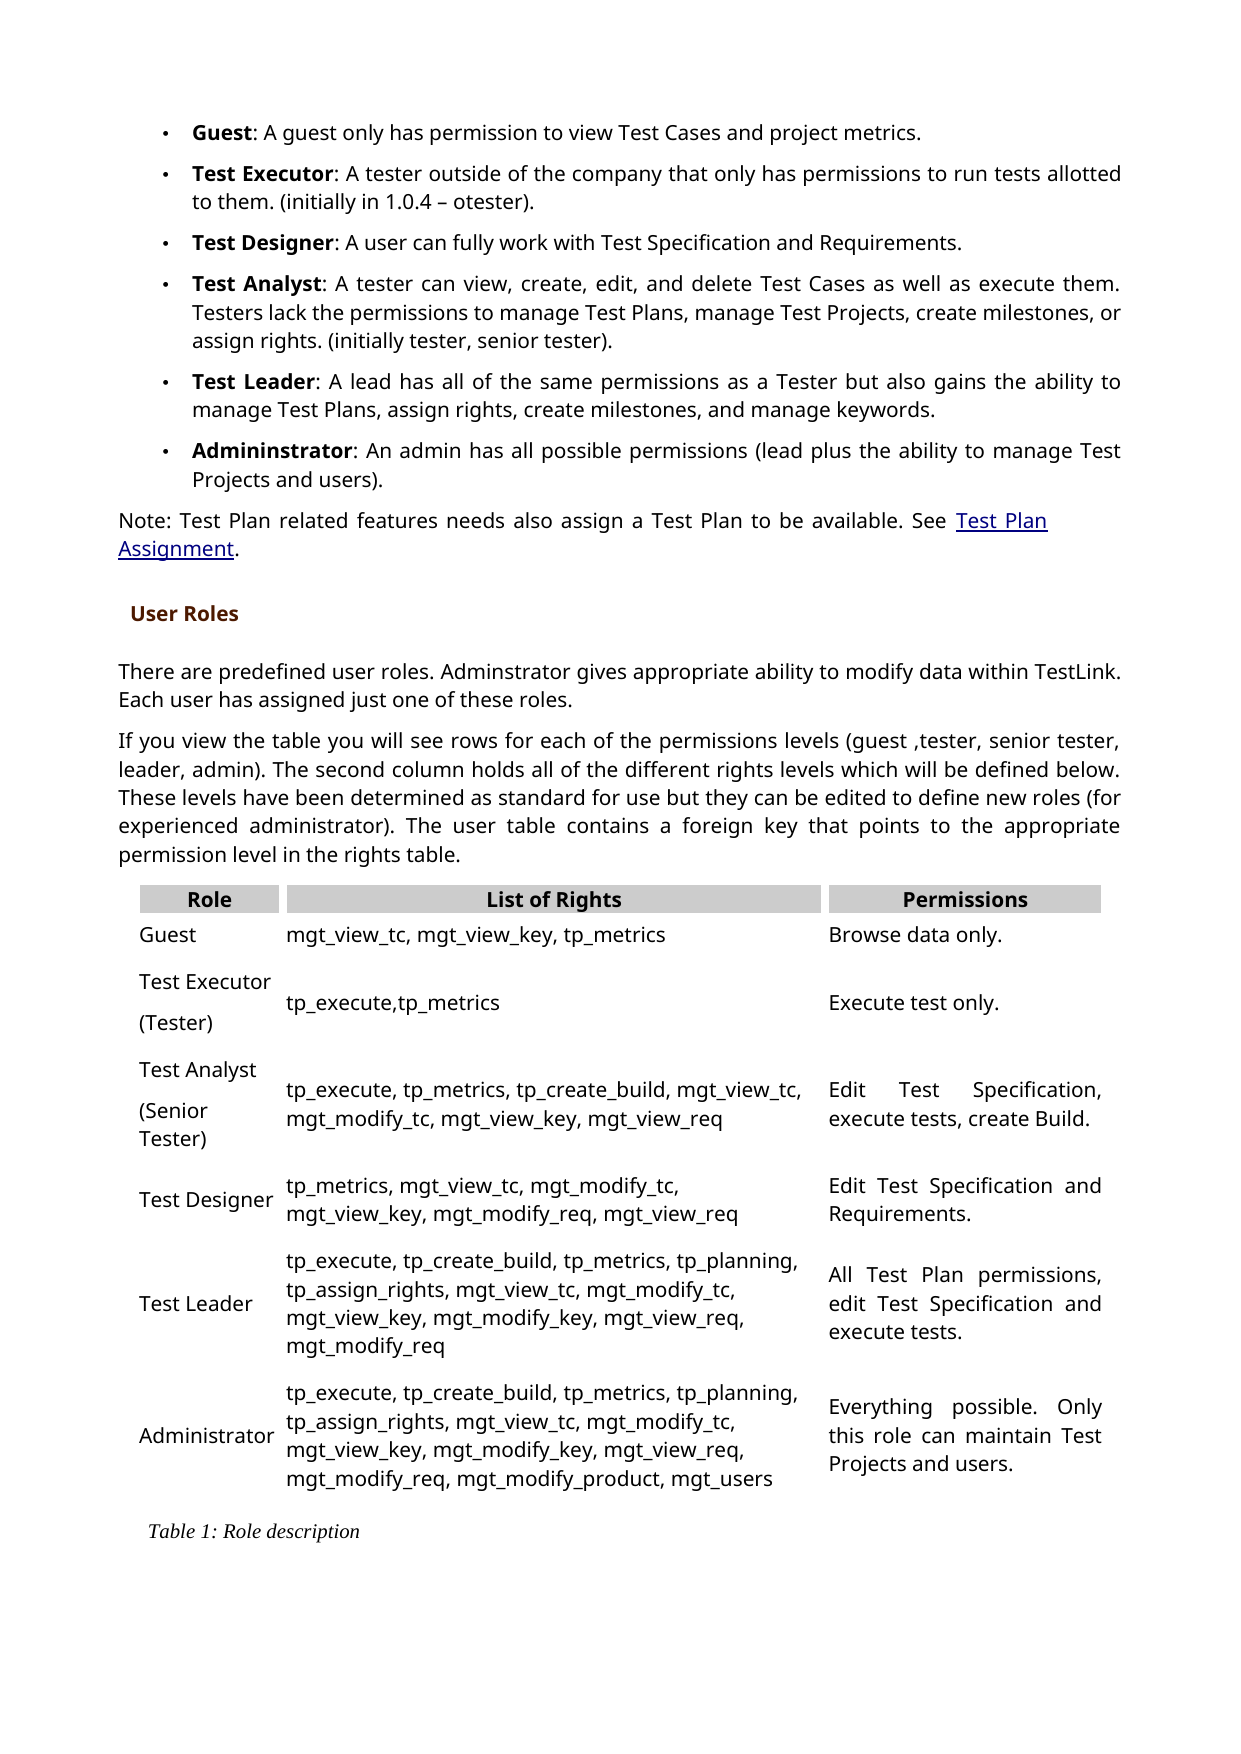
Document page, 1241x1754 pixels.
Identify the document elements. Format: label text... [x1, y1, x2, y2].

list Test Analyst: A tester can view, create, edit, and delete Test Cases as well as execute them. Testers lack the permissions to manage Test Plans, manage Test Projects, create milestones, or assign rights. (initially tester, senior tester). [162, 269, 1122, 355]
table_cell Test Executor (Tester) [136, 964, 283, 1052]
table_cell mgt_view_tc, mgt_view_key, tp_metrics [283, 918, 825, 964]
table_cell Administrator [136, 1375, 283, 1507]
table_cell Test Analyst (Senior Tester) [136, 1052, 283, 1168]
table_cell Edit Test Specification and Requirements. [825, 1168, 1105, 1243]
list Guest: A guest only has permission to view Test Cases and project metrics. [162, 118, 1122, 147]
table_cell Execute test only. [825, 964, 1105, 1052]
table_header Permissions [825, 881, 1105, 917]
table_cell tp_execute, tp_metrics, tp_create_build, mgt_view_tc, mgt_modify_tc, mgt_view_key, mgt_view_req [283, 1052, 825, 1168]
table_cell All Test Plan permissions, edit Test Specification and execute tests. [825, 1243, 1105, 1375]
table_cell tp_metrics, mgt_view_tc, mgt_modify_tc, mgt_view_key, mgt_modify_req, mgt_view_req [283, 1168, 825, 1243]
table_cell tp_execute,tp_metrics [283, 964, 825, 1052]
table_cell tp_execute, tp_create_build, tp_metrics, tp_planning, tp_assign_rights, mgt_view_tc, mgt_modify_tc, mgt_view_key, mgt_modify_key, mgt_view_req, mgt_modify_req, mgt_modify_product, mgt_users [283, 1375, 825, 1507]
table_cell Browse data only. [825, 918, 1105, 964]
text There are predefined user roles. Adminstrator gives appropriate ability to modify data within TestLink. Each user has assigned just one of these roles. [118, 657, 1122, 714]
table_cell Test Designer [136, 1168, 283, 1243]
table_header Role [136, 881, 283, 917]
list Test Designer: A user can fully work with Test Specification and Requirements. [162, 228, 1122, 257]
subtitle User Roles [130, 599, 1111, 627]
text Note: Test Plan related features needs also assign a Test Plan to be available. See Test Plan Assignment. [118, 506, 1047, 563]
text If you view the table you will see rows for each of the permissions levels (guest ,tester, senior tester, leader, admin). The second column holds all of the different rights levels which will be defined below. These levels have been determined as standard for use but they can be edited to define new roles (for experienced administrator). The user table contains a foreign key that points to the appropriate permission level in the rights table. [118, 726, 1122, 868]
table_cell tp_execute, tp_create_build, tp_metrics, tp_planning, tp_assign_rights, mgt_view_tc, mgt_modify_tc, mgt_view_key, mgt_modify_key, mgt_view_req, mgt_modify_req [283, 1243, 825, 1375]
text Table 1: Role description [148, 1520, 1122, 1543]
list Test Leader: A lead has all of the same permissions as a Tester but also gains the ability to manage Test Plans, assign rights, create milestones, and manage keywords. [162, 367, 1122, 424]
table_header List of Rights [283, 881, 825, 917]
table_cell Everything possible. Only this role can maintain Test Projects and users. [825, 1375, 1105, 1507]
list Test Executor: A tester outside of the company that only has permissions to run tests allotted to them. (initially in 1.0.4 – otester). [162, 159, 1122, 216]
list Admininstrator: An admin has all possible permissions (lead plus the ability to manage Test Projects and users). [162, 437, 1122, 493]
table_cell Edit Test Specification, execute tests, create Build. [825, 1052, 1105, 1168]
table_cell Test Leader [136, 1243, 283, 1375]
table_cell Guest [136, 918, 283, 964]
